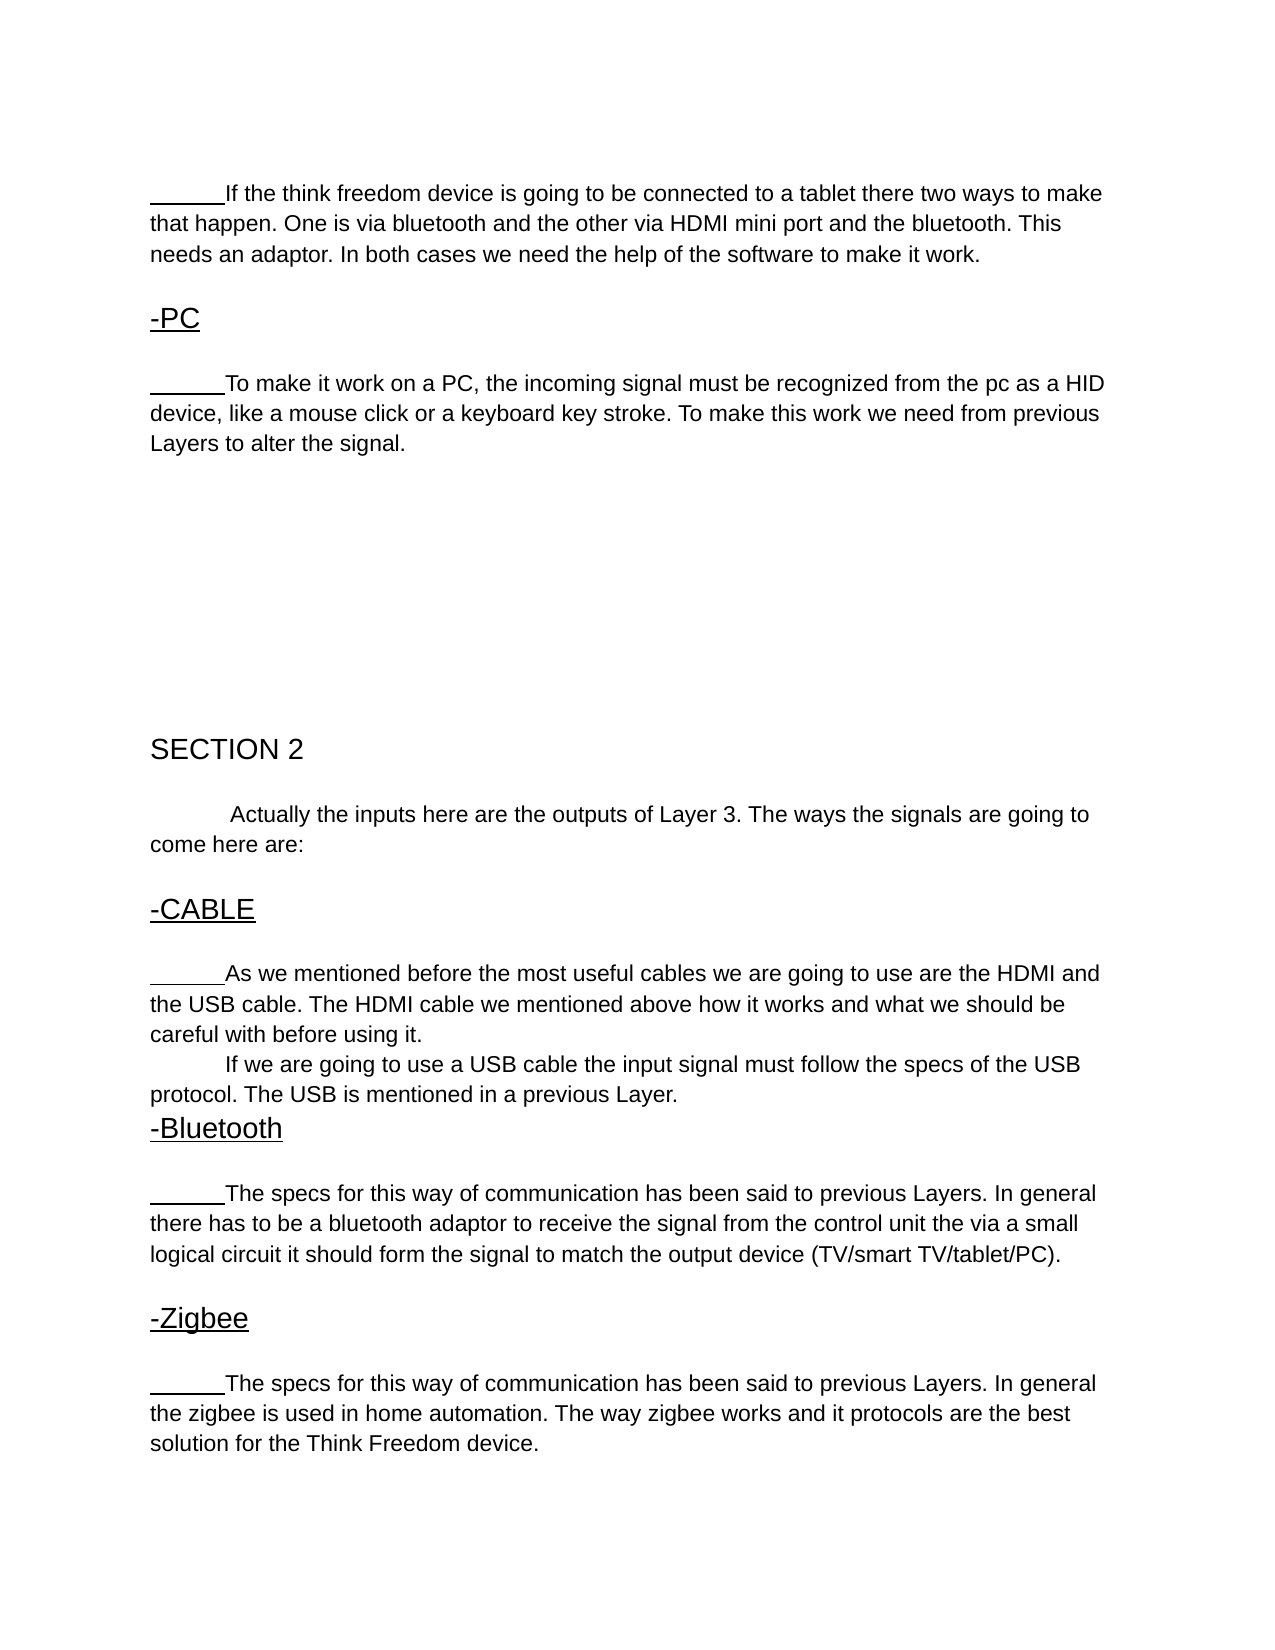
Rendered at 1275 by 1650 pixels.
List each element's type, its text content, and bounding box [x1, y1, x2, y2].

text Actually the inputs here are the outputs of Layer 3. The ways the signals are going to come here are: [150, 801, 1125, 858]
text The specs for this way of communication has been said to previous Layers. In general there has to be a bluetooth adaptor to receive the signal from the control unit the via a small logical circuit it should form the signal to match the output device (TV/smart TV/tablet/PC). [150, 1180, 1125, 1267]
text SECTION 2 [150, 732, 1125, 766]
text If the think freedom device is going to be connected to a tablet there two ways to make that happen. One is via bluetooth and the other via HDMI mini port and the bluetooth. This needs an adaptor. In both cases we need the help of the software to make it work. [150, 180, 1125, 267]
text If we are going to use a USB cable the input signal must follow the specs of the USB protocol. The USB is mentioned in a previous Layer. [150, 1051, 1125, 1108]
text -Bluetooth [150, 1111, 1125, 1145]
text To make it work on a PC, the incoming signal must be recognized from the pc as a HID device, like a mouse click or a keyboard key stroke. To make this work we need from previous Layers to alter the signal. [150, 370, 1125, 457]
text The specs for this way of communication has been said to previous Layers. In general the zigbee is used in home automation. The way zigbee works and it protocols are the best solution for the Think Freedom device. [150, 1370, 1125, 1457]
text As we mentioned before the most useful cables we are going to use are the HDMI and the USB cable. The HDMI cable we mentioned above how it works and what we should be careful with before using it. [150, 960, 1125, 1047]
text -Zigbee [150, 1301, 1125, 1334]
text -PC [150, 301, 1125, 334]
text -CABLE [150, 892, 1125, 925]
